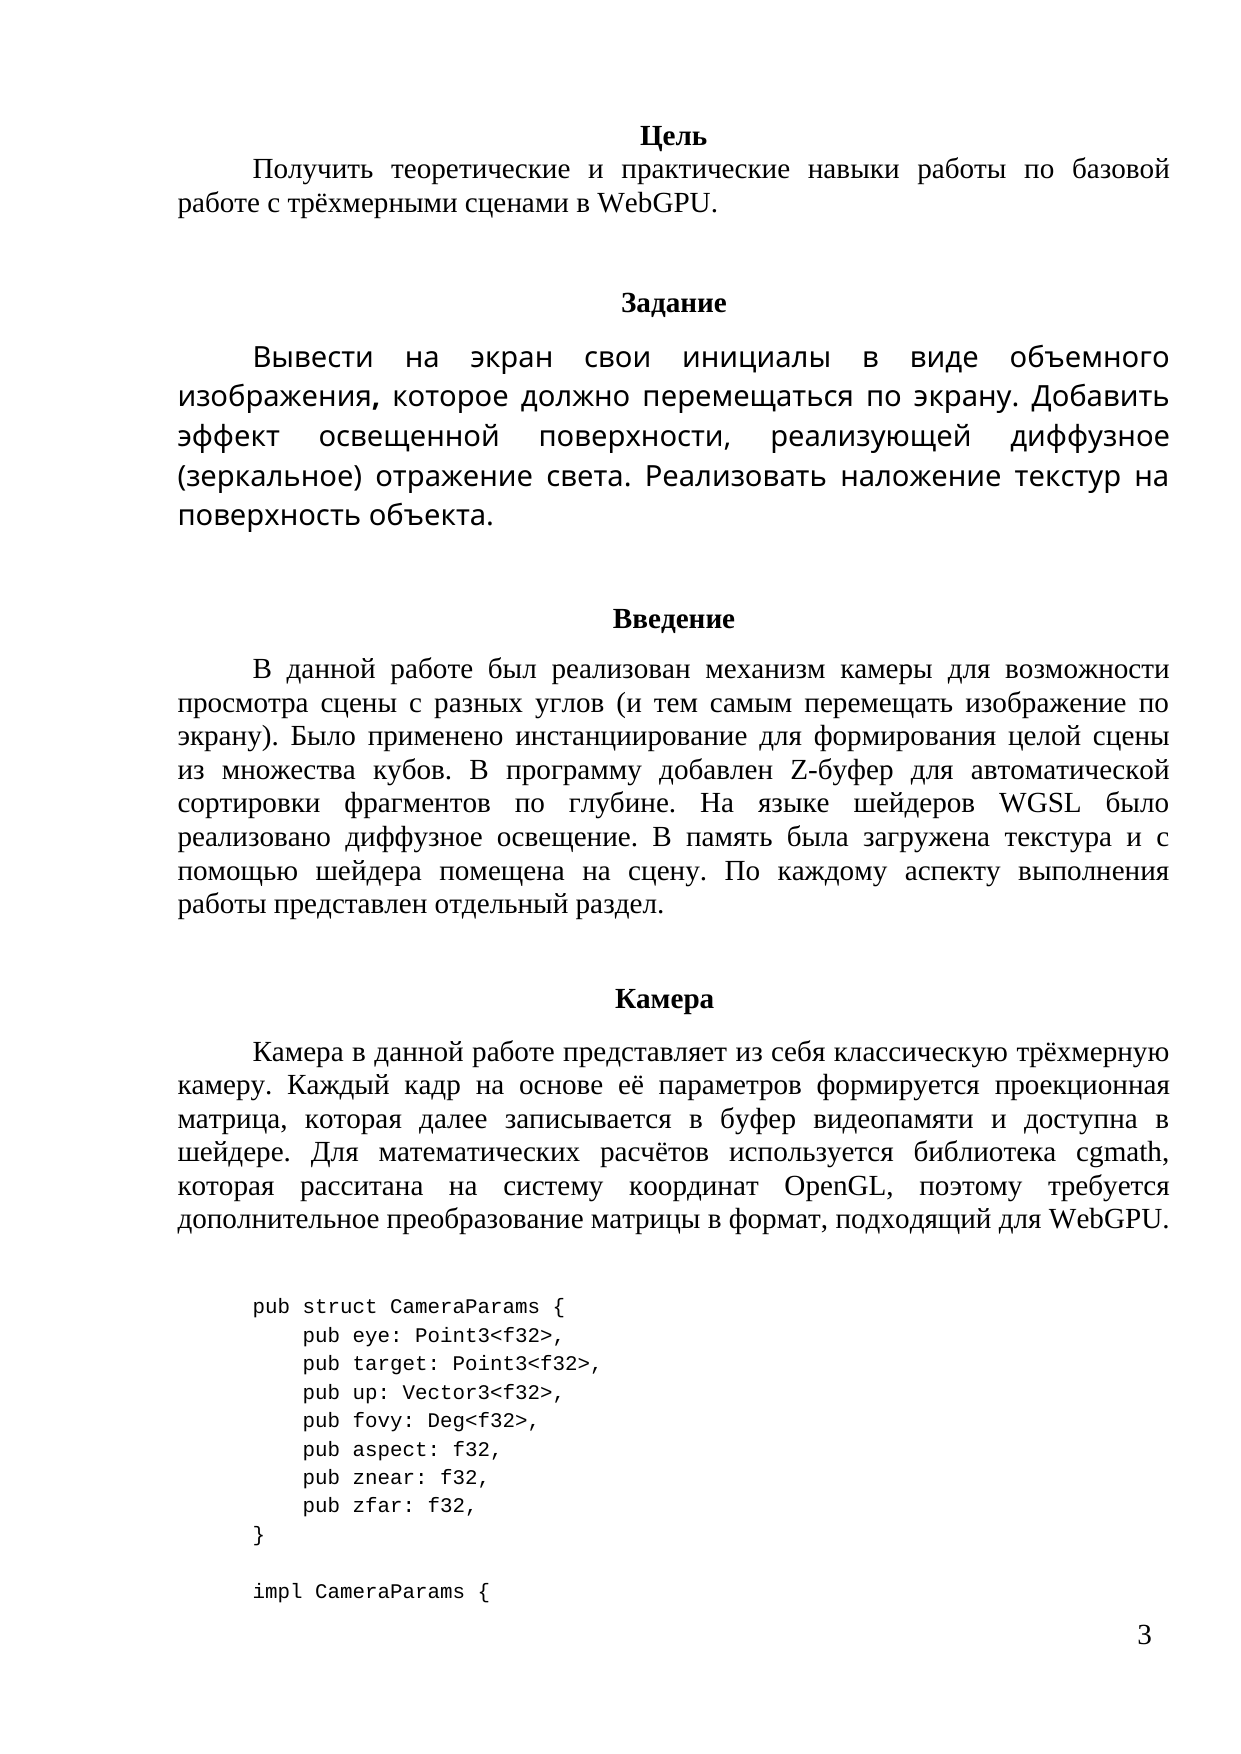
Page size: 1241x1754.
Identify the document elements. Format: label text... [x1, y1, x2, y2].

text Вывести на экран свои инициалы в виде объемного изображения, которое должно перемещаться по экрану. Добавить эффект освещенной поверхности, реализующей диффузное (зеркальное) отражение света. Реализовать наложение текстур на поверхность объекта. [177, 336, 1170, 534]
text } [177, 1524, 1170, 1548]
text pub target: Point3<f32>, [177, 1353, 1170, 1377]
text Камера в данной работе представляет из себя классическую трёхмерную камеру. Каждый кадр на основе её параметров формируется проекционная матрица, которая далее записывается в буфер видеопамяти и доступна в шейдере. Для математических расчётов используется библиотека cgmath, которая расситана на систему координат OpenGL, поэтому требуется дополнительное преобразование матрицы в формат, подходящий для WebGPU. [177, 1034, 1170, 1235]
text pub zfar: f32, [177, 1496, 1170, 1519]
text pub znear: f32, [177, 1467, 1170, 1491]
text impl CameraParams { [177, 1581, 1170, 1604]
text pub struct CameraParams { [177, 1296, 1170, 1320]
text Введение [177, 601, 1170, 635]
text pub eye: Point3<f32>, [177, 1325, 1170, 1348]
text Камера [177, 981, 1152, 1014]
text pub up: Vector3<f32>, [177, 1382, 1170, 1405]
text Цель [177, 118, 1169, 152]
text pub fovy: Deg<f32>, [177, 1410, 1170, 1434]
text Задание [177, 286, 1170, 319]
text Получить теоретические и практические навыки работы по базовой работе с трёхмерными сценами в WebGPU. [177, 152, 1170, 219]
text pub aspect: f32, [177, 1439, 1170, 1462]
text В данной работе был реализован механизм камеры для возможности просмотра сцены с разных углов (и тем самым перемещать изображение по экрану). Было применено инстанциирование для формирования целой сцены из множества кубов. В программу добавлен Z-буфер для автоматической сортировки фрагментов по глубине. На языке шейдеров WGSL было реализовано диффузное освещение. В память была загружена текстура и с помощью шейдера помещена на сцену. По каждому аспекту выполнения работы представлен отдельный раздел. [177, 651, 1170, 920]
